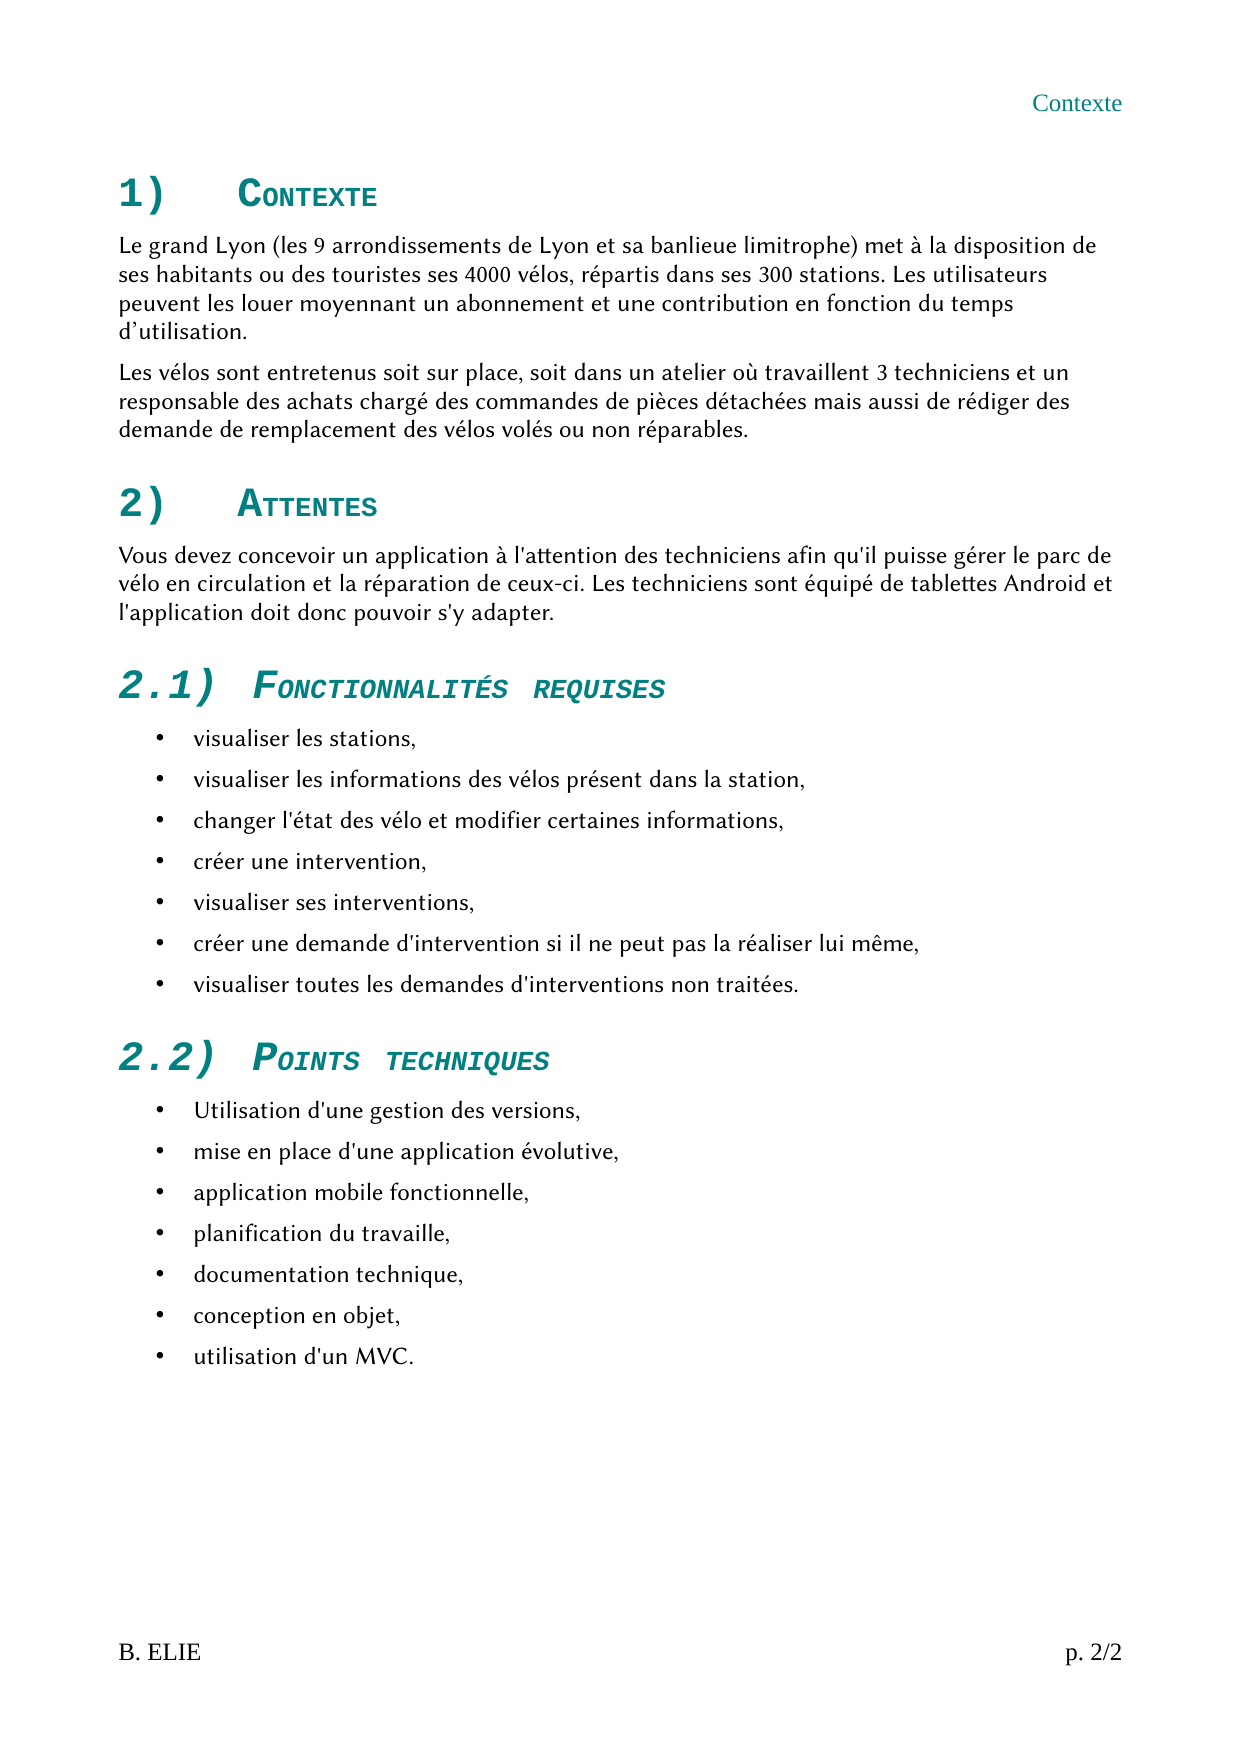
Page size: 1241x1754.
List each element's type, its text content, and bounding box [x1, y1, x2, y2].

text Vous devez concevoir un application à l'attention des techniciens afin qu'il puisse gérer le parc de vélo en circulation et la réparation de ceux-ci. Les techniciens sont équipé de tablettes Android et l'application doit donc pouvoir s'y adapter. [118, 541, 1122, 627]
list visualiser ses interventions, [156, 888, 1122, 916]
subtitle Points techniques [118, 1036, 1122, 1083]
list Utilisation d'une gestion des versions, [156, 1096, 1122, 1124]
list créer une demande d'intervention si il ne peut pas la réaliser lui même, [156, 929, 1122, 957]
list application mobile fonctionnelle, [156, 1178, 1122, 1206]
list planification du travaille, [156, 1219, 1122, 1247]
subtitle Fonctionnalités requises [118, 664, 1122, 711]
list utilisation d'un MVC. [156, 1342, 1122, 1371]
list visualiser toutes les demandes d'interventions non traitées. [156, 970, 1122, 998]
subtitle Contexte [118, 172, 1122, 219]
list visualiser les stations, [156, 724, 1122, 752]
text Les vélos sont entretenus soit sur place, soit dans un atelier où travaillent 3 techniciens et un responsable des achats chargé des commandes de pièces détachées mais aussi de rédiger des demande de remplacement des vélos volés ou non réparables. [118, 358, 1122, 444]
text Le grand Lyon (les 9 arrondissements de Lyon et sa banlieue limitrophe) met à la disposition de ses habitants ou des touristes ses 4000 vélos, répartis dans ses 300 stations. Les utilisateurs peuvent les louer moyennant un abonnement et une contribution en fonction du temps d’utilisation. [118, 231, 1122, 346]
subtitle Attentes [118, 481, 1122, 528]
list visualiser les informations des vélos présent dans la station, [156, 765, 1122, 793]
list mise en place d'une application évolutive, [156, 1137, 1122, 1165]
list documentation technique, [156, 1260, 1122, 1288]
list changer l'état des vélo et modifier certaines informations, [156, 806, 1122, 834]
list conception en objet, [156, 1301, 1122, 1329]
list créer une intervention, [156, 847, 1122, 875]
